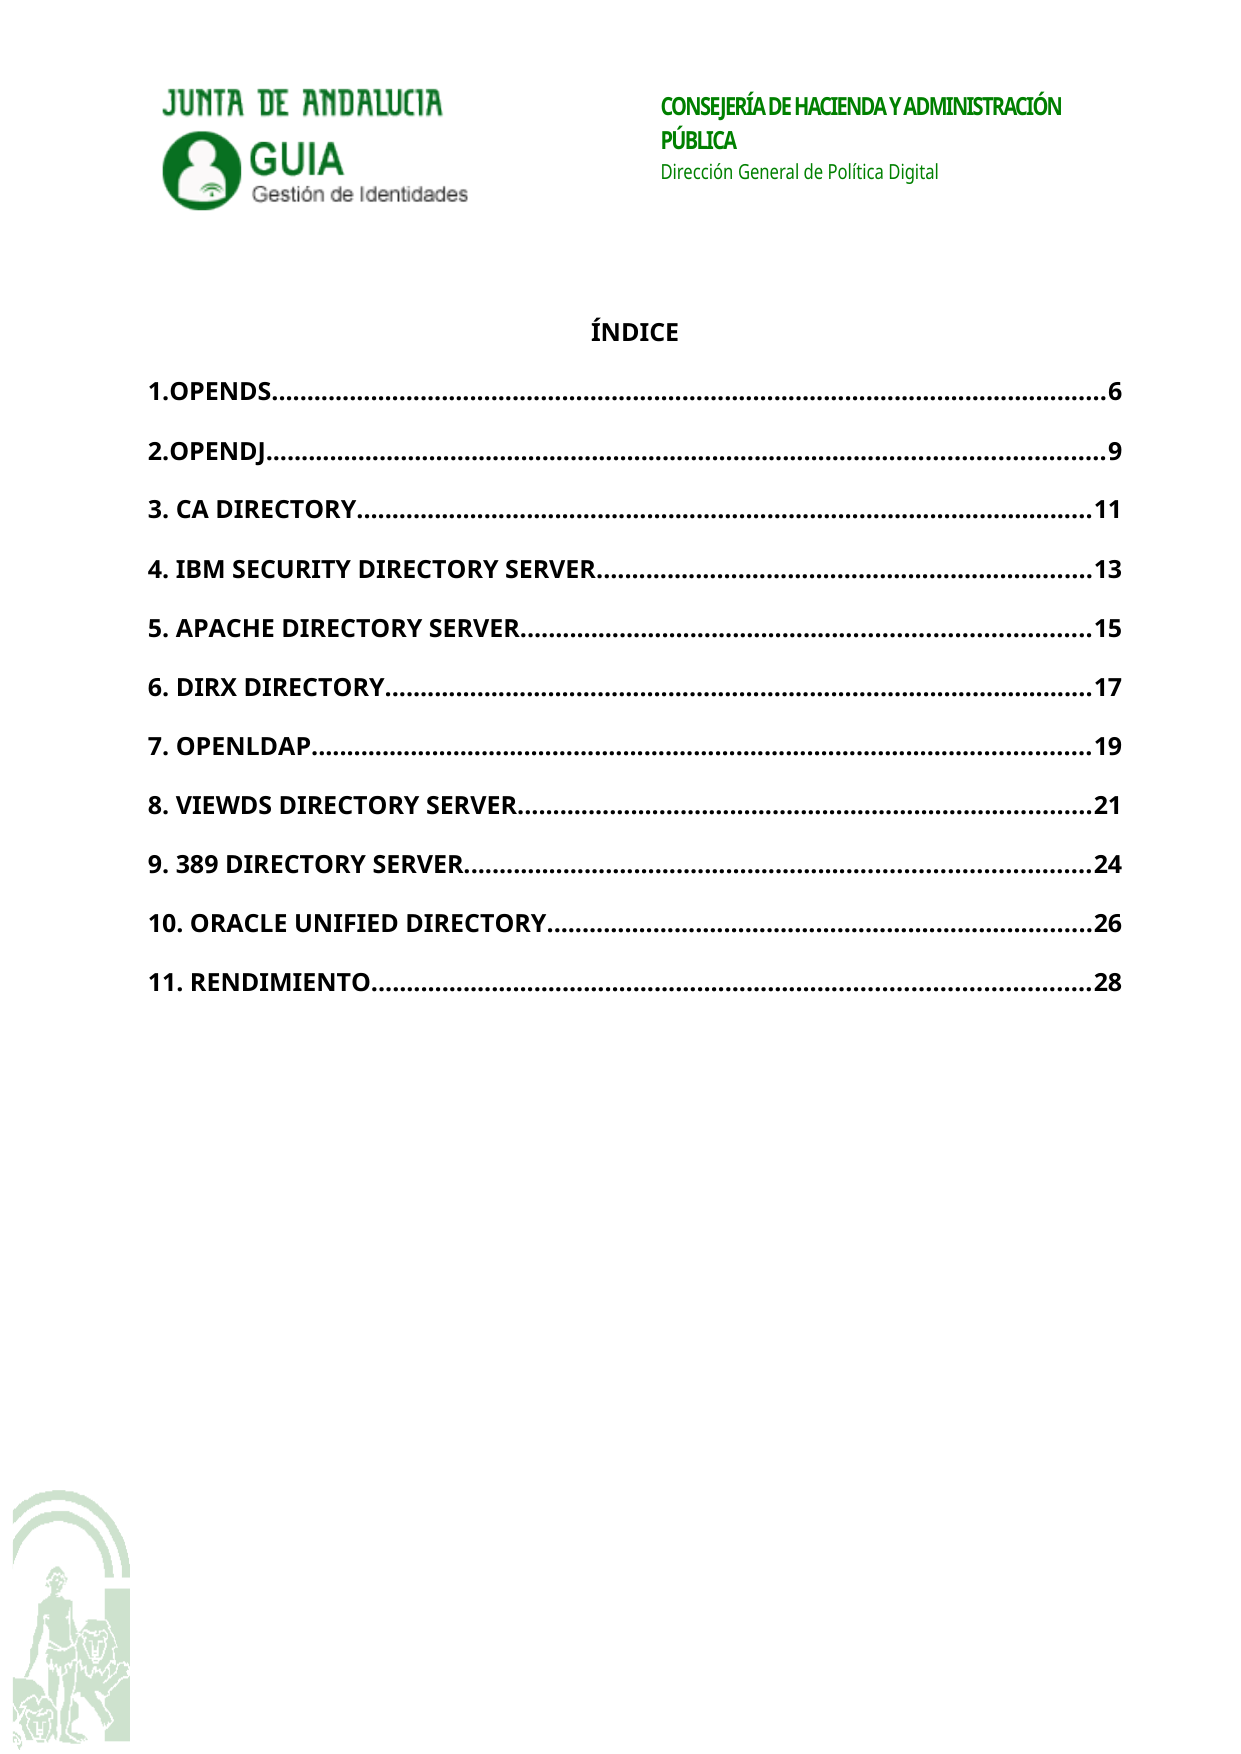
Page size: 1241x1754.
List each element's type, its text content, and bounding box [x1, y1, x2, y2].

text 2.OPENDJ. 9 [148, 433, 1122, 467]
text 1.OPENDS. 6 [148, 374, 1122, 408]
text 10. ORACLE UNIFIED DIRECTORY. 26 [148, 906, 1122, 940]
text 5. APACHE DIRECTORY SERVER. 15 [148, 610, 1122, 644]
picture [12, 1490, 131, 1750]
text 4. ibm SECURITY DIRECTORY SERVER. 13 [148, 551, 1122, 585]
picture [147, 82, 498, 225]
text 7. OPENLDAP. 19 [148, 728, 1122, 762]
text 11. RENDIMIENTO. 28 [148, 965, 1122, 999]
subtitle ÍNDICE [148, 315, 1122, 349]
text 6. DIRX DIRECTORY. 17 [148, 669, 1122, 703]
text 8. VIEWDS DIRECTORY SERVER. 21 [148, 787, 1122, 822]
text 9. 389 DIRECTORY SERVER. 24 [148, 847, 1122, 881]
text 3. ca dIRECTORY. 11 [148, 492, 1122, 526]
